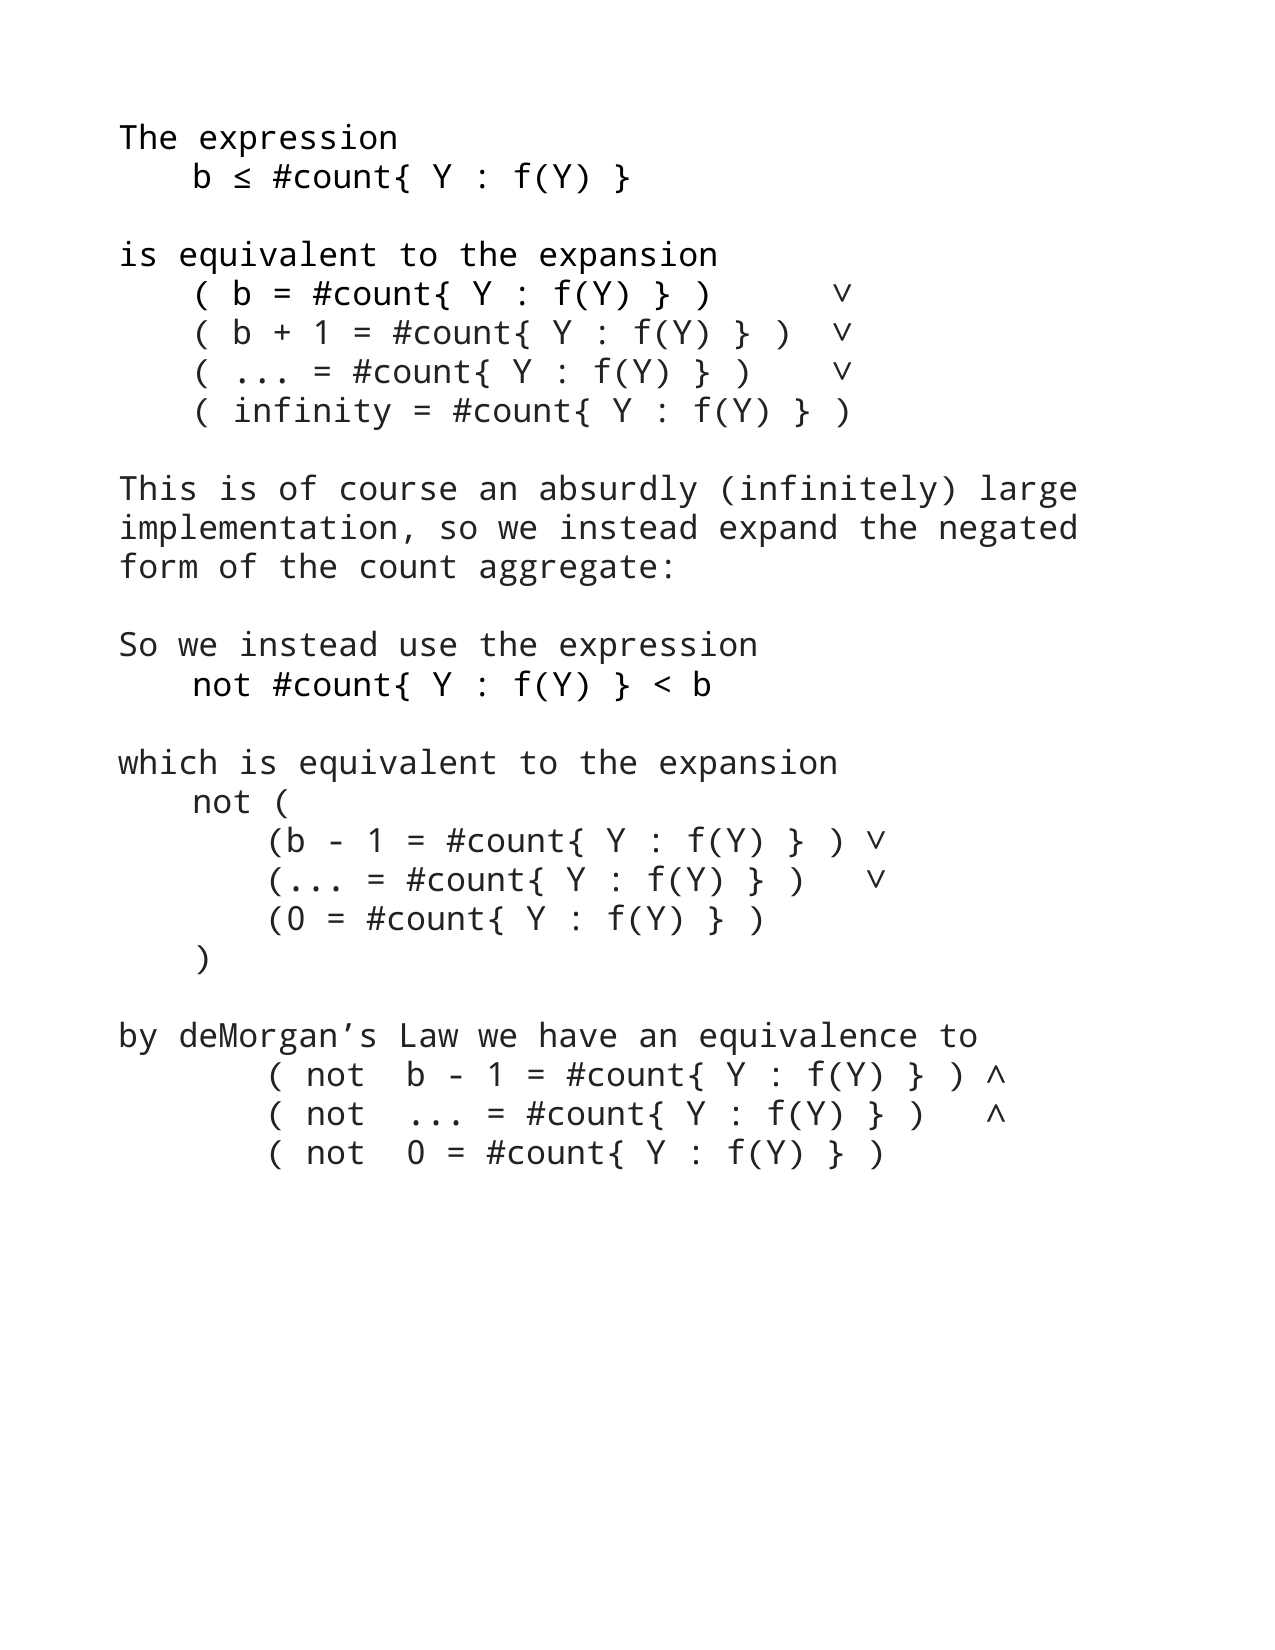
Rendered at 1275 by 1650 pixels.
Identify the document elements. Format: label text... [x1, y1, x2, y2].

text b ≤ #count{ Y : f(Y) } [118, 157, 1157, 196]
text (... = #count{ Y : f(Y) } ) ∨ [118, 860, 1157, 899]
text which is equivalent to the expansion [118, 743, 1157, 782]
text by deMorgan’s Law we have an equivalence to ( not b - 1 = #count{ Y : f(Y) } ) ∧ ( not ... = #count{ Y : f(Y) } ) ∧ ( not 0 = #count{ Y : f(Y) } ) [118, 1017, 1157, 1173]
text not ( [118, 782, 1157, 821]
text ) [118, 938, 1157, 977]
text (b - 1 = #count{ Y : f(Y) } ) ∨ [118, 821, 1157, 860]
text So we instead use the expression [118, 626, 1157, 665]
text is equivalent to the expansion ( b = #count{ Y : f(Y) } ) ∨ ( b + 1 = #count{ Y : f(Y) } ) ∨ ( ... = #count{ Y : f(Y) } ) ∨ ( infinity = #count{ Y : f(Y) } ) [118, 235, 1157, 431]
text The expression [118, 118, 1157, 157]
text not #count{ Y : f(Y) } < b [118, 665, 1157, 704]
text This is of course an absurdly (infinitely) large implementation, so we instead expand the negated form of the count aggregate: [118, 470, 1157, 587]
text (0 = #count{ Y : f(Y) } ) [118, 899, 1157, 938]
